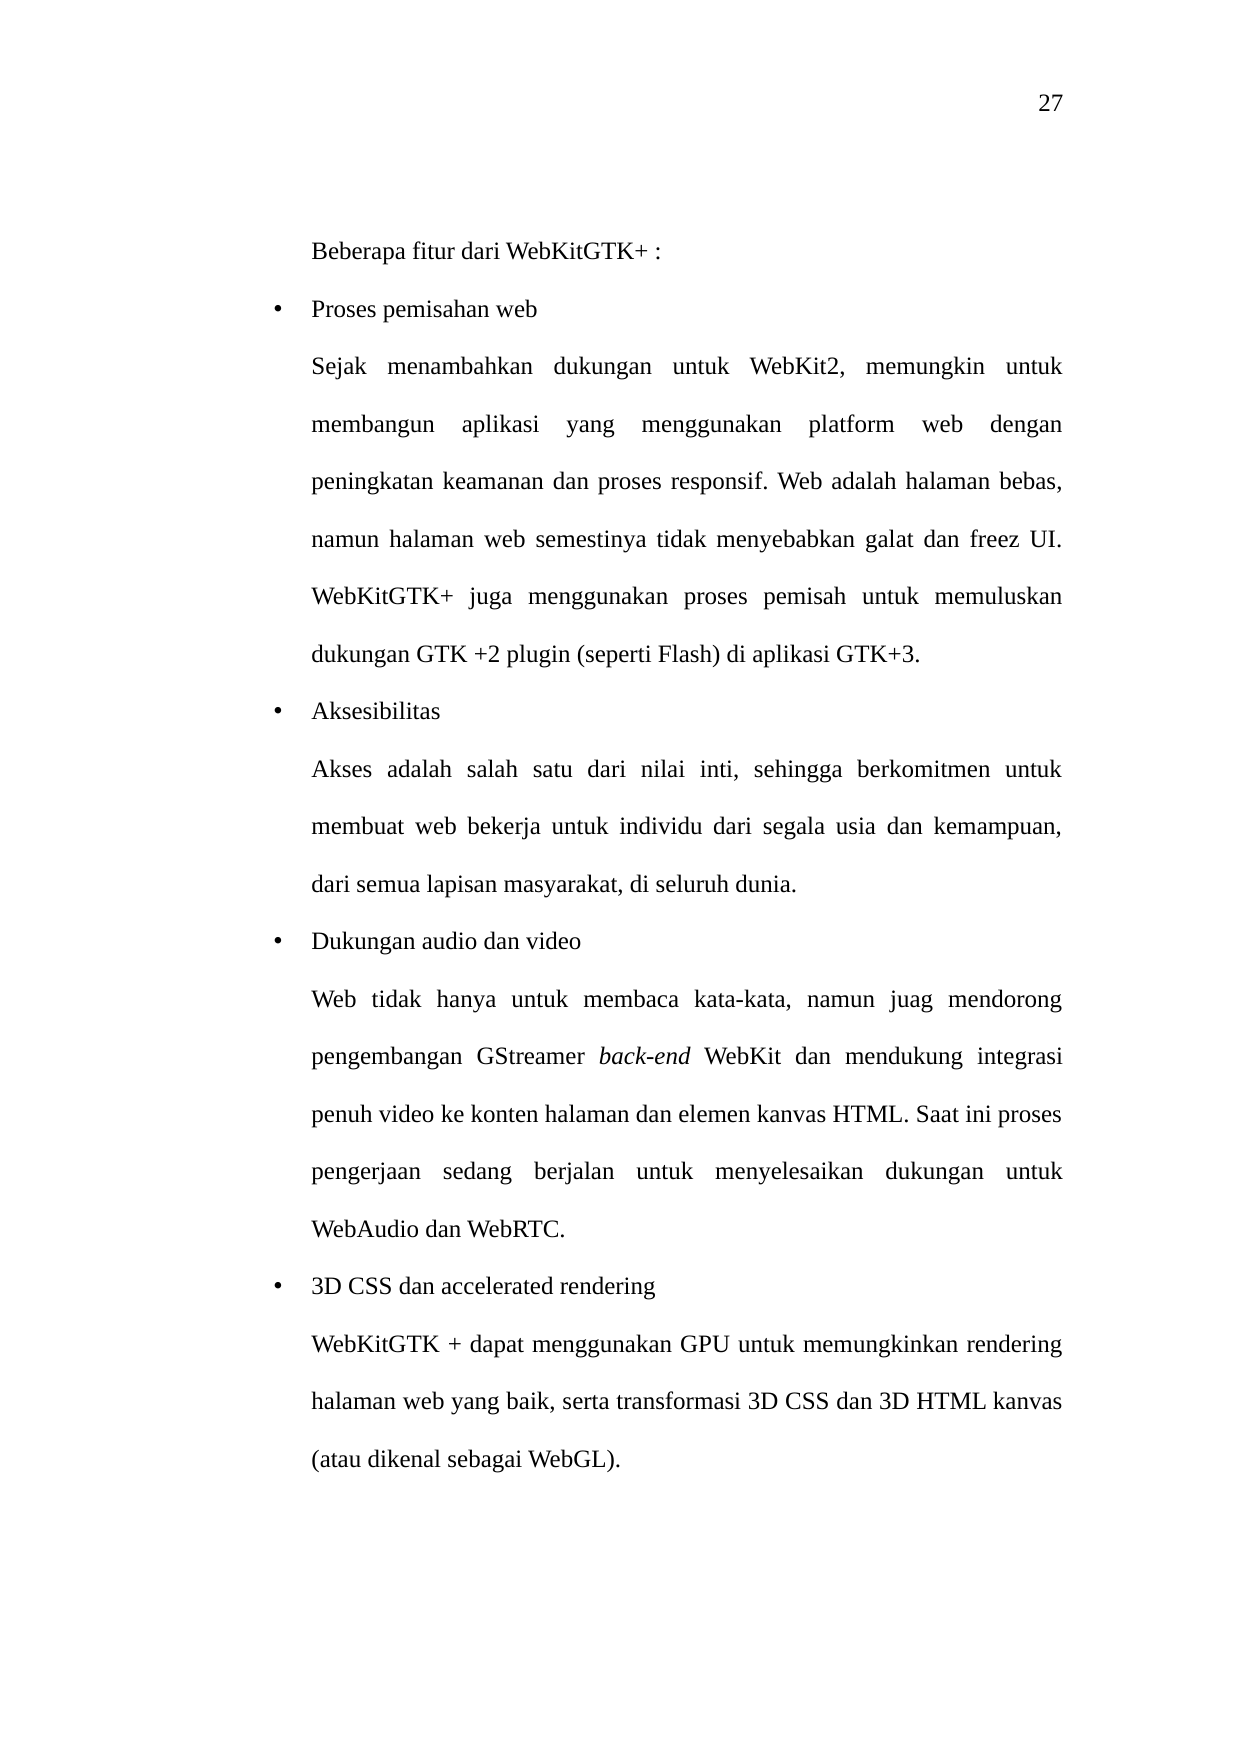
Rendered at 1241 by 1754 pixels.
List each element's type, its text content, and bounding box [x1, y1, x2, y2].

list 3D CSS dan accelerated rendering [274, 1271, 1063, 1300]
list WebKitGTK + dapat menggunakan GPU untuk memungkinkan rendering halaman web yang baik, serta transformasi 3D CSS dan 3D HTML kanvas (atau dikenal sebagai WebGL). [274, 1329, 1063, 1472]
list Dukungan audio dan video [274, 926, 1063, 955]
list Akses adalah salah satu dari nilai inti, sehingga berkomitmen untuk membuat web bekerja untuk individu dari segala usia dan kemampuan, dari semua lapisan masyarakat, di seluruh dunia. [274, 754, 1063, 897]
list Proses pemisahan web [274, 294, 1063, 322]
list Aksesibilitas [274, 696, 1063, 725]
list Web tidak hanya untuk membaca kata-kata, namun juag mendorong pengembangan GStreamer back-end WebKit dan mendukung integrasi penuh video ke konten halaman dan elemen kanvas HTML. Saat ini proses pengerjaan sedang berjalan untuk menyelesaikan dukungan untuk WebAudio dan WebRTC. [274, 984, 1063, 1242]
text Beberapa fitur dari WebKitGTK+ : [236, 236, 1063, 265]
list Sejak menambahkan dukungan untuk WebKit2, memungkin untuk membangun aplikasi yang menggunakan platform web dengan peningkatan keamanan dan proses responsif. Web adalah halaman bebas, namun halaman web semestinya tidak menyebabkan galat dan freez UI. WebKitGTK+ juga menggunakan proses pemisah untuk memuluskan dukungan GTK +2 plugin (seperti Flash) di aplikasi GTK+3. [274, 351, 1063, 667]
